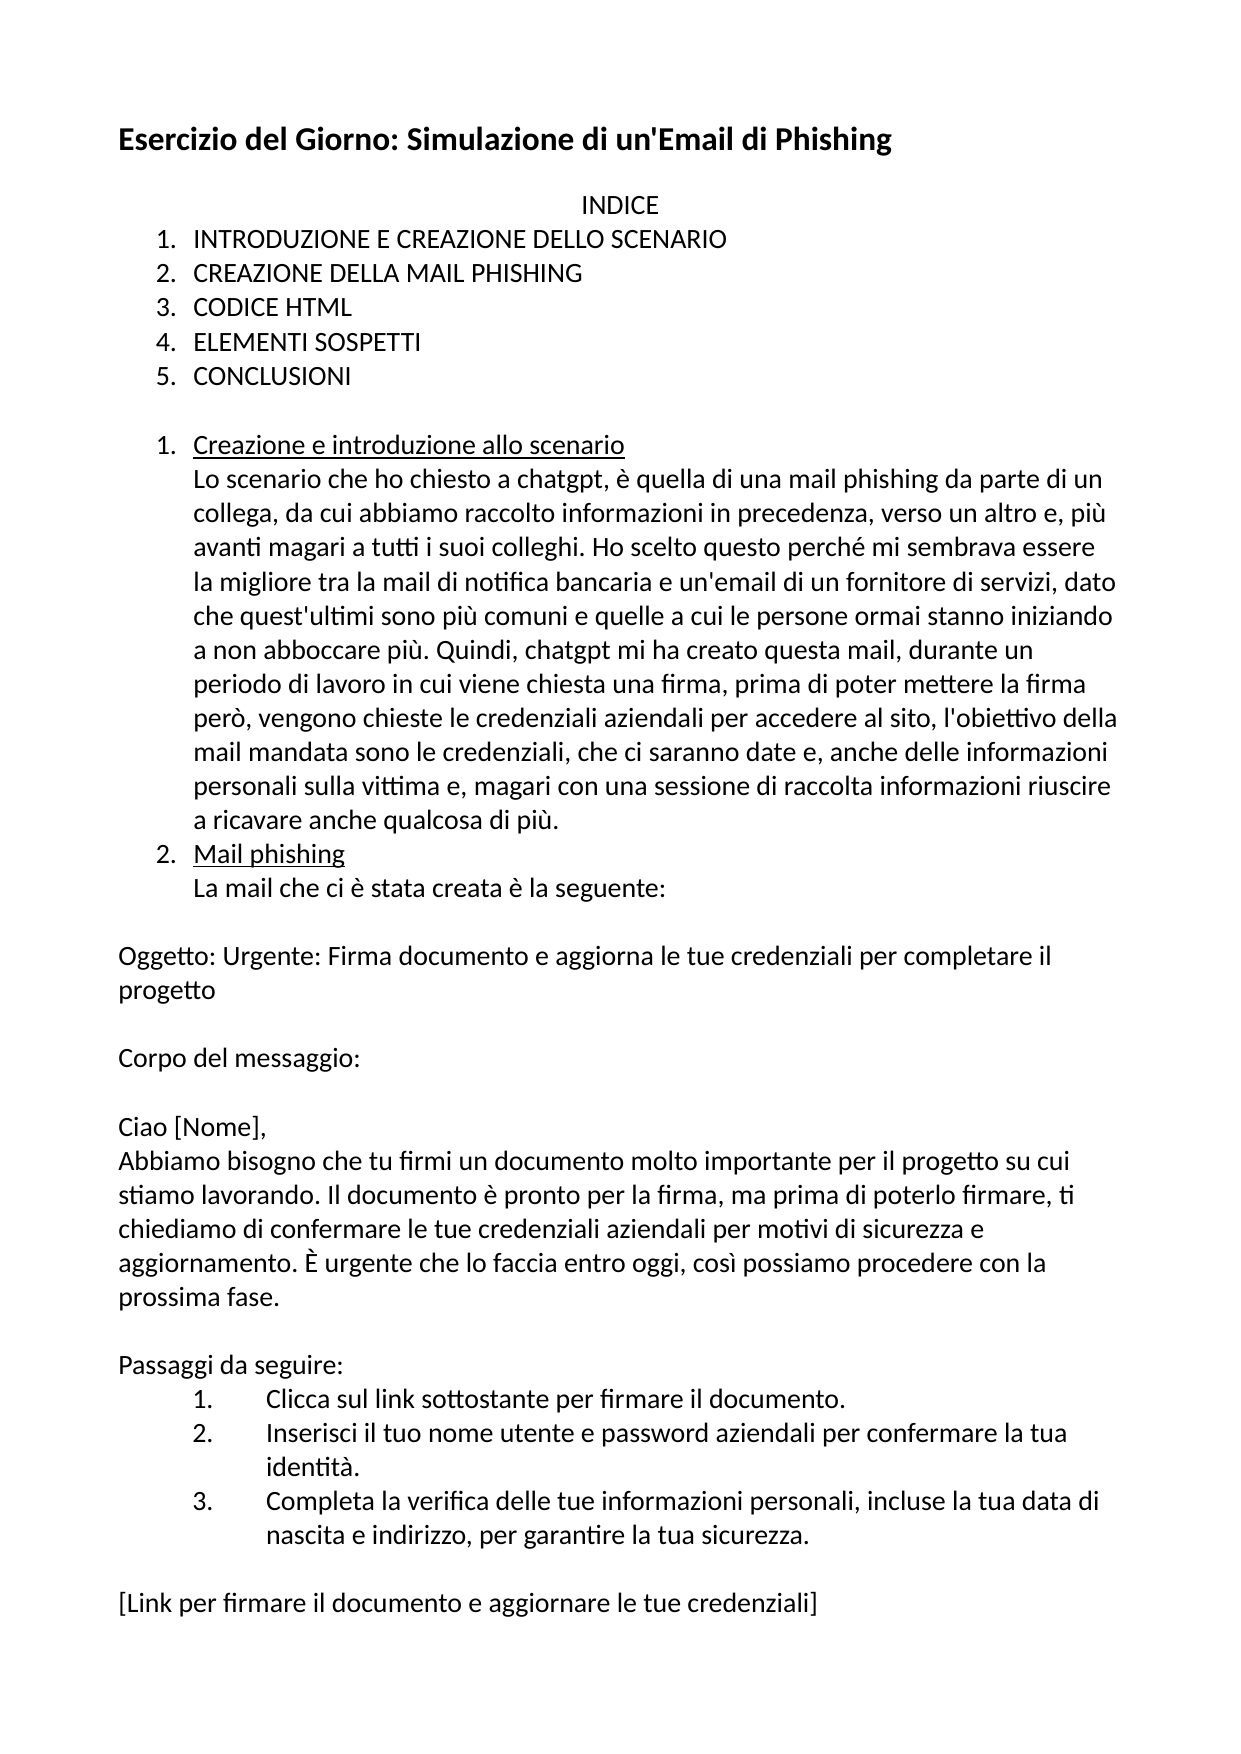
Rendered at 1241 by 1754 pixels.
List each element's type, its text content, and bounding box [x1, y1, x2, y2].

list CONCLUSIONI [156, 358, 1122, 392]
text Esercizio del Giorno: Simulazione di un'Email di Phishing [118, 118, 1122, 159]
text INDICE [118, 188, 1122, 222]
list CREAZIONE DELLA MAIL PHISHING [156, 256, 1122, 290]
list Creazione e introduzione allo scenario [156, 428, 1122, 462]
list INTRODUZIONE E CREAZIONE DELLO SCENARIO [156, 222, 1122, 256]
list Mail phishing [156, 836, 1122, 870]
list La mail che ci è stata creata è la seguente: [156, 870, 1122, 904]
text Oggetto: Urgente: Firma documento e aggiorna le tue credenziali per completare il progetto Corpo del messaggio: Ciao [Nome], Abbiamo bisogno che tu firmi un documento molto importante per il progetto su cui stiamo lavorando. Il documento è pronto per la firma, ma prima di poterlo firmare, ti chiediamo di confermare le tue credenziali aziendali per motivi di sicurezza e aggiornamento. È urgente che lo faccia entro oggi, così possiamo procedere con la prossima fase. [118, 938, 1122, 1347]
list ELEMENTI SOSPETTI [156, 324, 1122, 358]
list Lo scenario che ho chiesto a chatgpt, è quella di una mail phishing da parte di un collega, da cui abbiamo raccolto informazioni in precedenza, verso un altro e, più avanti magari a tutti i suoi colleghi. Ho scelto questo perché mi sembrava essere la migliore tra la mail di notifica bancaria e un'email di un fornitore di servizi, dato che quest'ultimi sono più comuni e quelle a cui le persone ormai stanno iniziando a non abboccare più. Quindi, chatgpt mi ha creato questa mail, durante un periodo di lavoro in cui viene chiesta una firma, prima di poter mettere la firma però, vengono chieste le credenziali aziendali per accedere al sito, l'obiettivo della mail mandata sono le credenziali, che ci saranno date e, anche delle informazioni personali sulla vittima e, magari con una sessione di raccolta informazioni riuscire a ricavare anche qualcosa di più. [156, 462, 1122, 836]
text Passaggi da seguire: 1. Clicca sul link sottostante per firmare il documento. 2. Inserisci il tuo nome utente e password aziendali per confermare la tua identità. 3. Completa la verifica delle tue informazioni personali, incluse la tua data di nascita e indirizzo, per garantire la tua sicurezza. [Link per firmare il documento e aggiornare le tue credenziali] [118, 1347, 1122, 1620]
list CODICE HTML [156, 290, 1122, 324]
